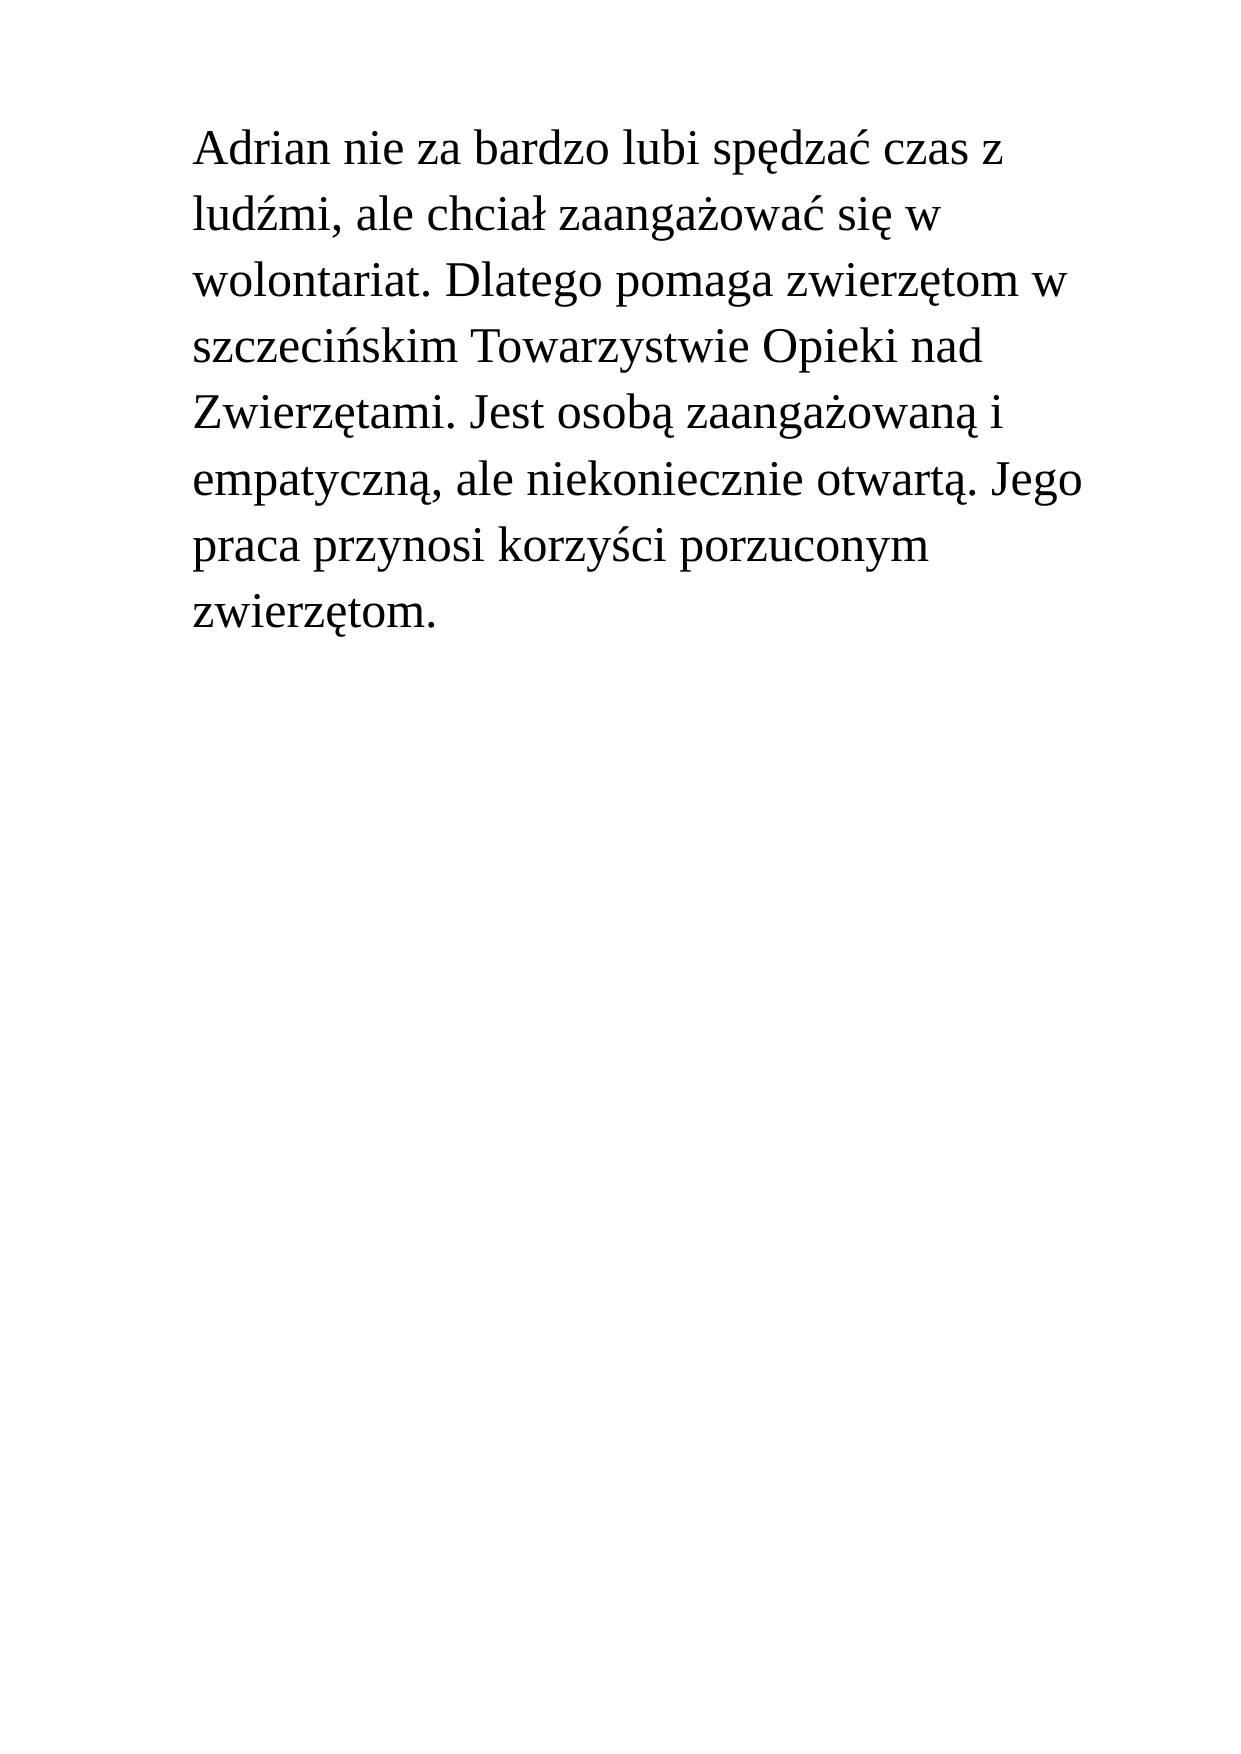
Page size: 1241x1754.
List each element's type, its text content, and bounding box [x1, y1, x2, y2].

list Adrian nie za bardzo lubi spędzać czas z ludźmi, ale chciał zaangażować się w wolontariat. Dlatego pomaga zwierzętom w szczecińskim Towarzystwie Opieki nad Zwierzętami. Jest osobą zaangażowaną i empatyczną, ale niekoniecznie otwartą. Jego praca przynosi korzyści porzuconym zwierzętom. [162, 118, 1122, 638]
